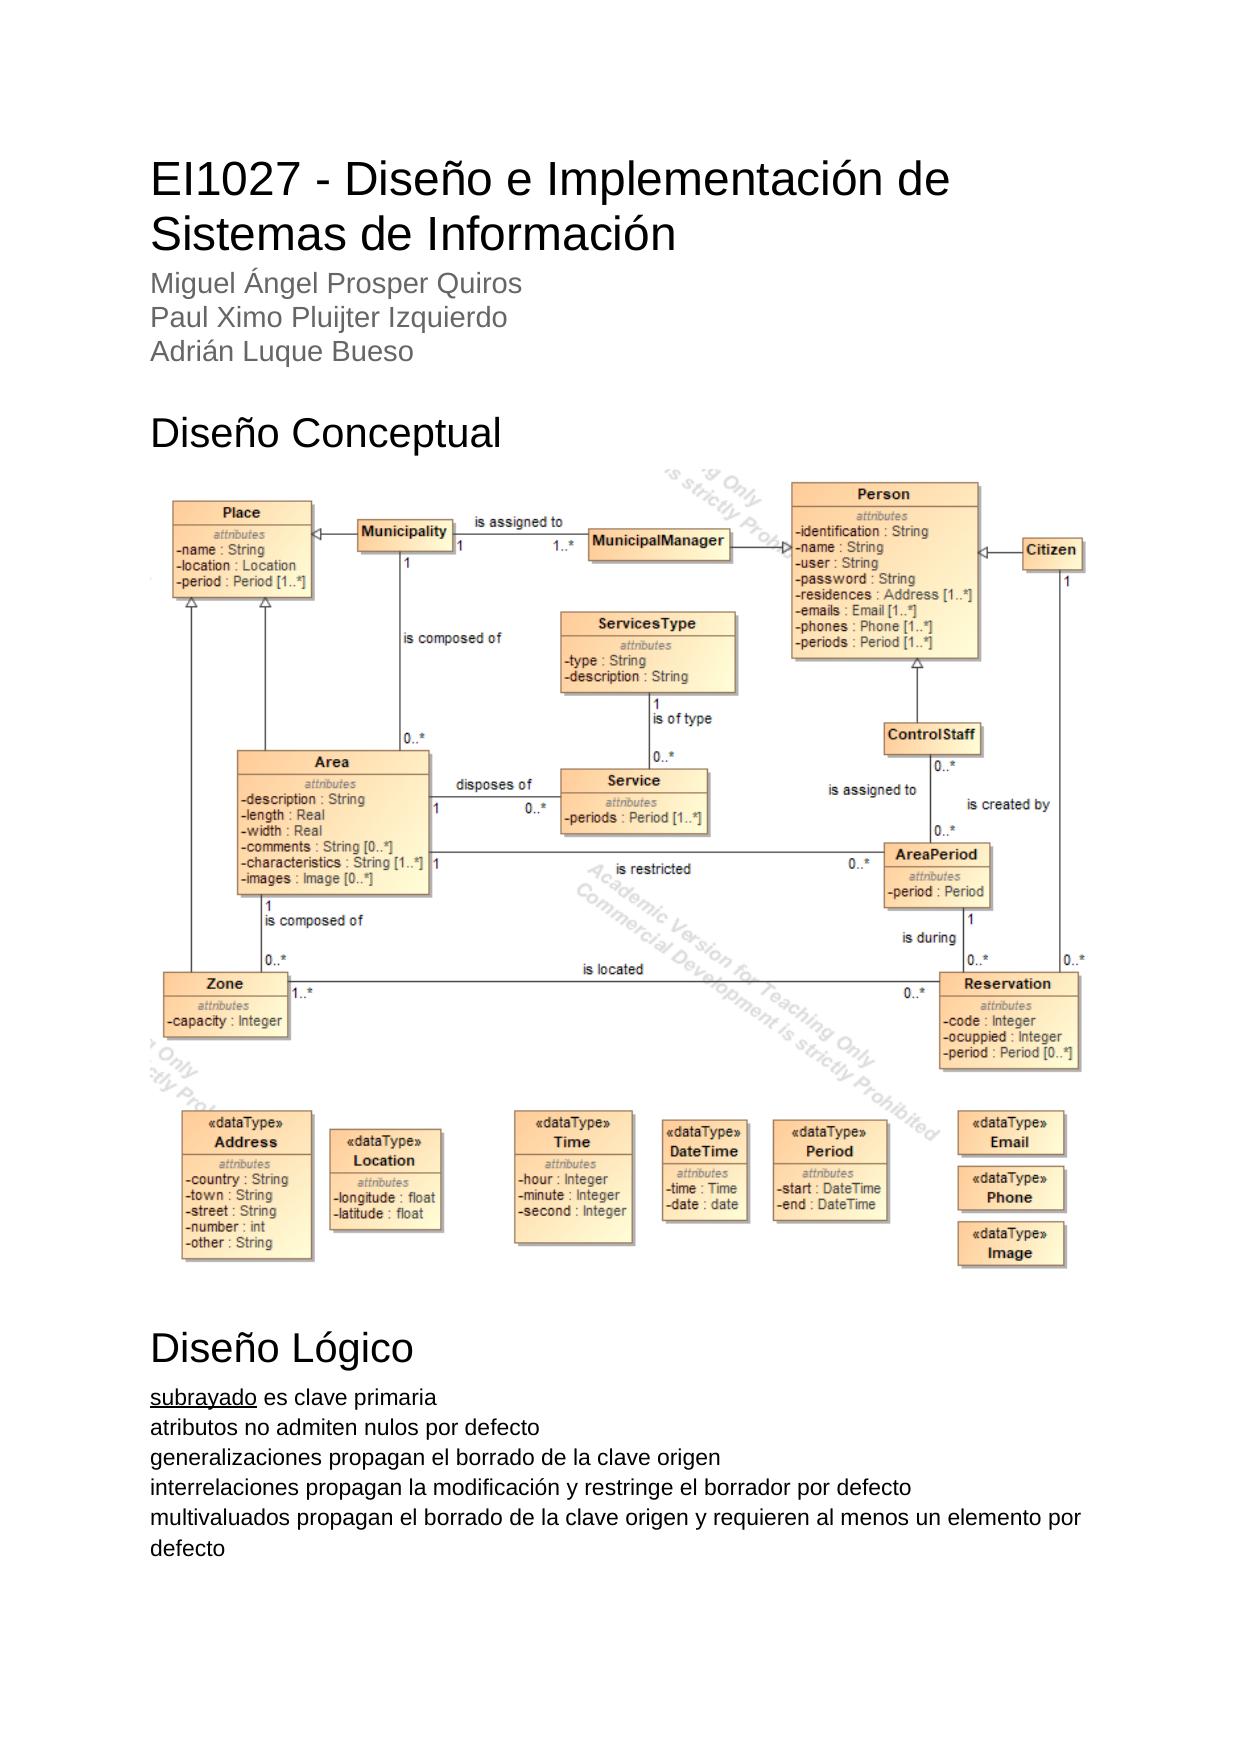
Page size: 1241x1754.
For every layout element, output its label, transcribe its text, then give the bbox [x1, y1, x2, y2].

subtitle Adrián Luque Bueso [150, 333, 1090, 367]
text atributos no admiten nulos por defecto [150, 1414, 1090, 1440]
picture [150, 469, 1091, 1278]
subtitle Paul Ximo Pluijter Izquierdo [150, 300, 1090, 333]
text subrayado es clave primaria [150, 1383, 1090, 1410]
text multivaluados propagan el borrado de la clave origen y requieren al menos un elemento por defecto [150, 1504, 1090, 1561]
subtitle Diseño Lógico [150, 1323, 1090, 1371]
title EI1027 - Diseño e Implementación de Sistemas de Información [150, 150, 1090, 260]
text generalizaciones propagan el borrado de la clave origen [150, 1444, 1090, 1470]
text interrelaciones propagan la modificación y restringe el borrador por defecto [150, 1474, 1090, 1500]
subtitle Miguel Ángel Prosper Quiros [150, 266, 1090, 300]
subtitle Diseño Conceptual [150, 409, 1090, 457]
